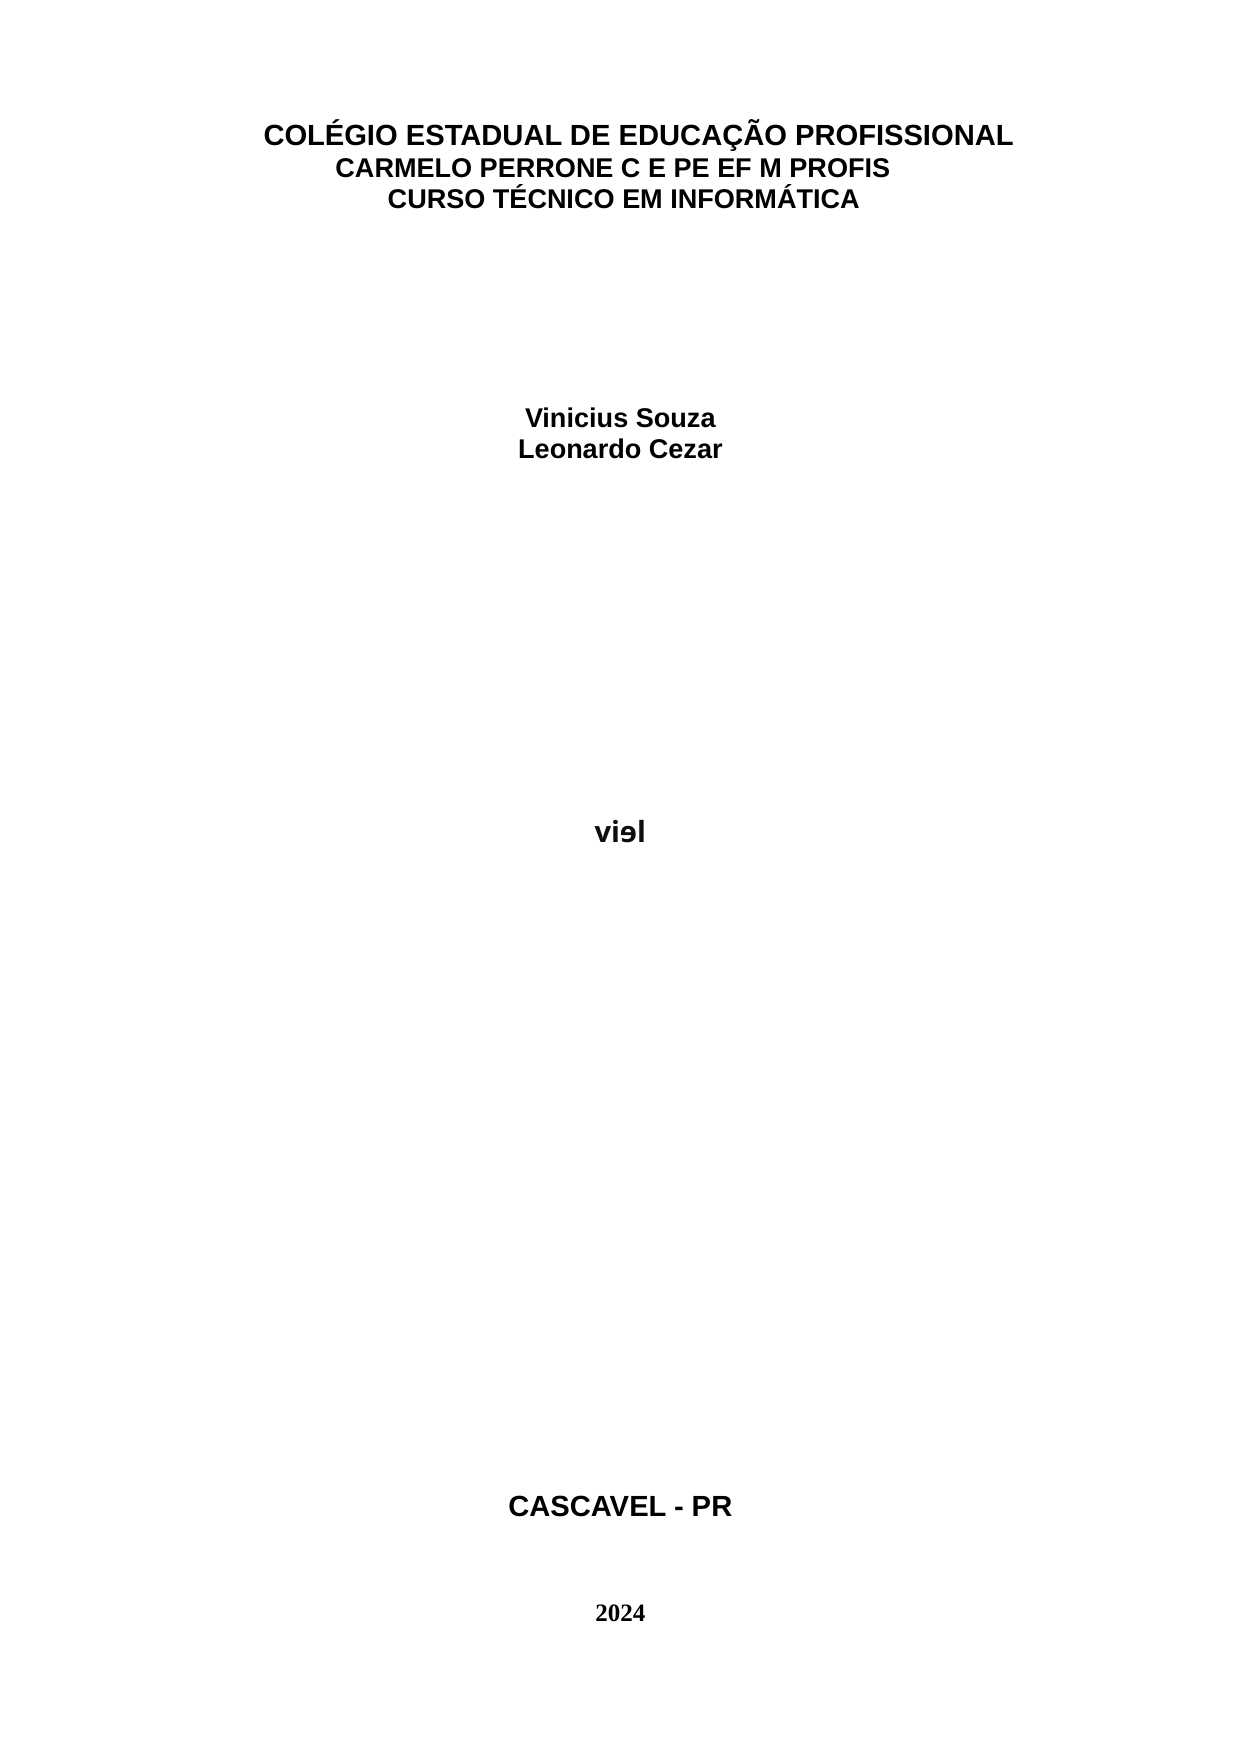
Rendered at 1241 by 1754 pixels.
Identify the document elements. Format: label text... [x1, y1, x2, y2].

text CURSO TÉCNICO EM INFORMÁTICA [118, 183, 1122, 214]
text viɘl [118, 812, 1122, 851]
text 2024 [118, 1598, 1122, 1626]
text CARMELO PERRONE C E PE EF M PROFIS [118, 152, 1122, 183]
text CASCAVEL - PR [118, 1489, 1122, 1522]
text COLÉGIO ESTADUAL DE EDUCAÇÃO PROFISSIONAL [118, 118, 1122, 152]
text Leonardo Cezar [118, 433, 1122, 464]
text Vinicius Souza [118, 402, 1122, 433]
